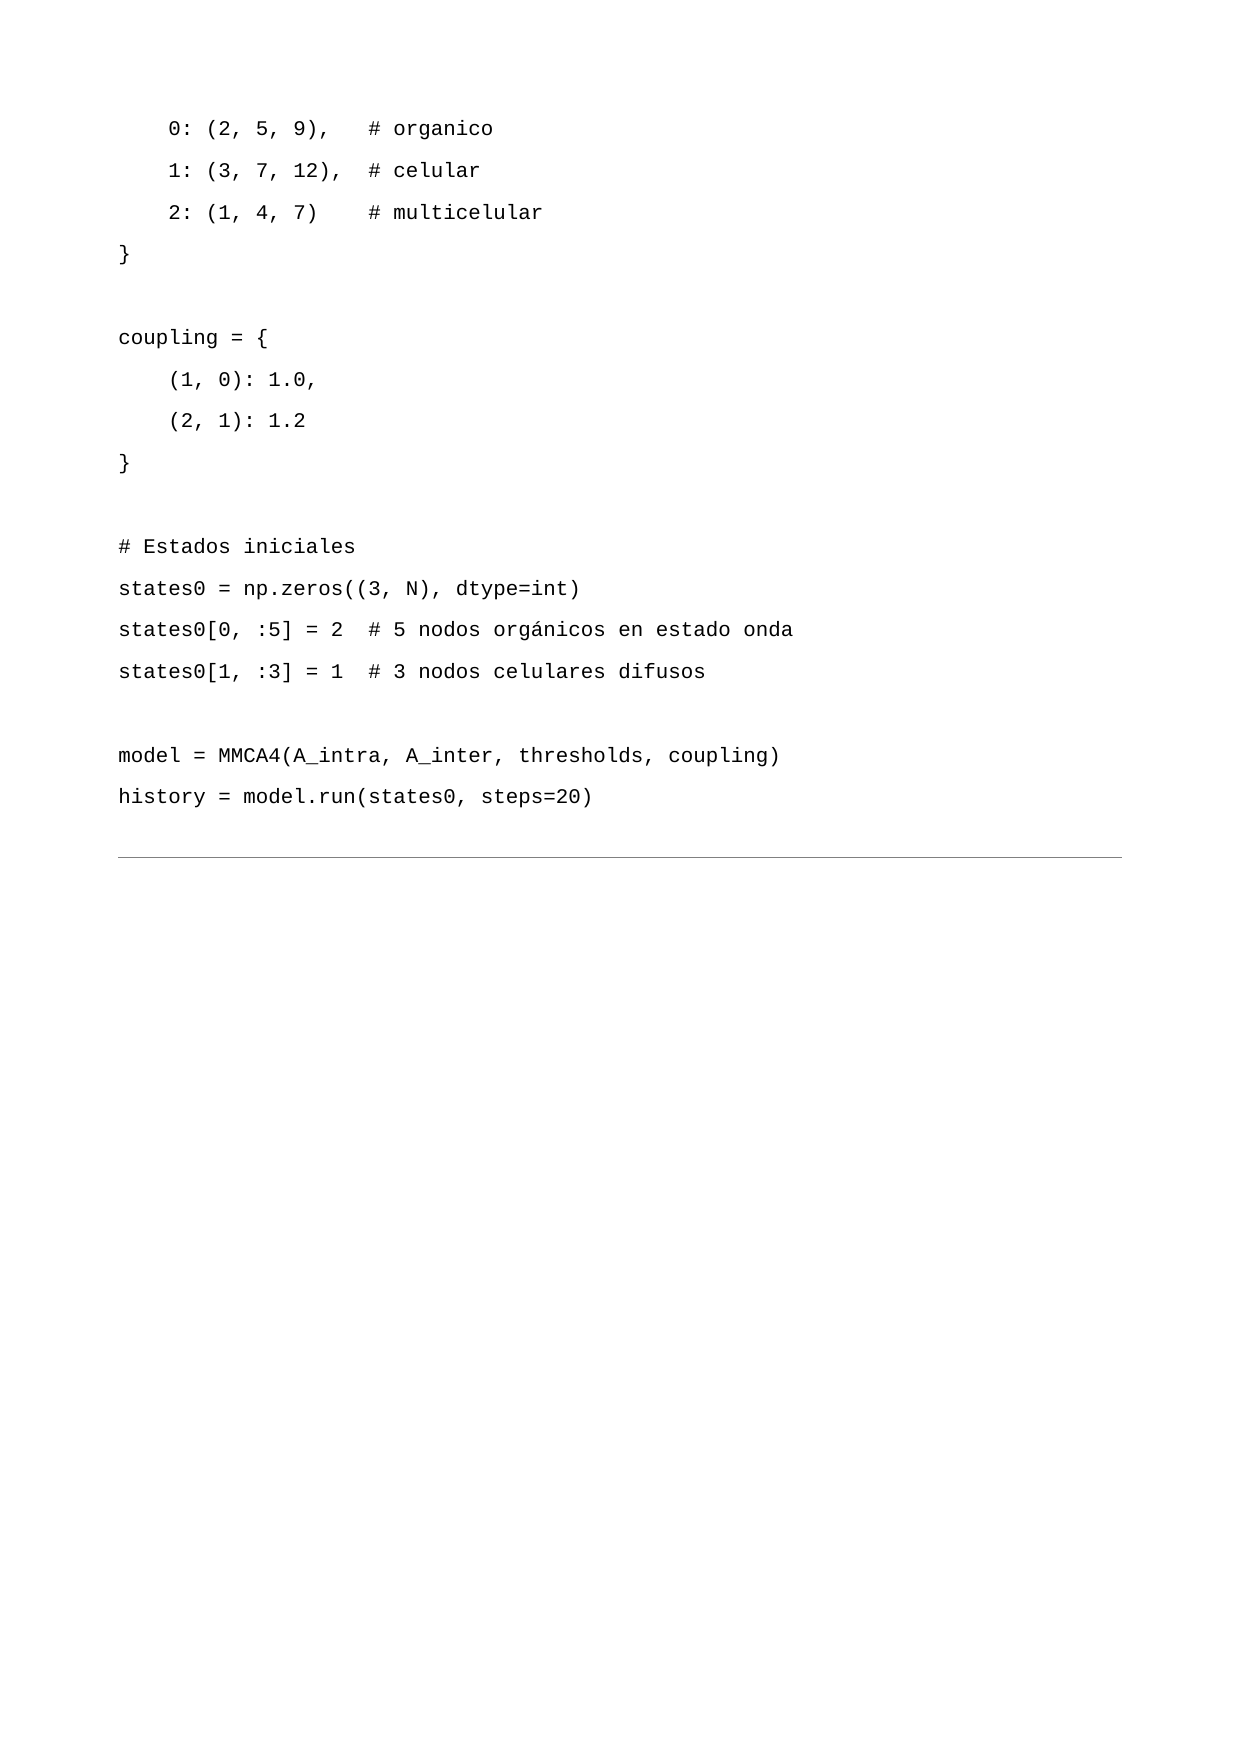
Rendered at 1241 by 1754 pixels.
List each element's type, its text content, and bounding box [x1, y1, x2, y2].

text } [118, 452, 1122, 476]
text states0 = np.zeros((3, N), dtype=int) [118, 578, 1122, 601]
text # Estados iniciales [118, 536, 1122, 559]
text coupling = { [118, 327, 1122, 351]
text 1: (3, 7, 12), # celular [118, 160, 1122, 183]
text states0[0, :5] = 2 # 5 nodos orgánicos en estado onda [118, 619, 1122, 643]
text } [118, 243, 1122, 267]
text history = model.run(states0, steps=20) [118, 786, 1122, 810]
text (1, 0): 1.0, [118, 369, 1122, 392]
text 0: (2, 5, 9), # organico [118, 118, 1122, 142]
text 2: (1, 4, 7) # multicelular [118, 202, 1122, 225]
text states0[1, :3] = 1 # 3 nodos celulares difusos [118, 661, 1122, 685]
text model = MMCA4(A_intra, A_inter, thresholds, coupling) [118, 745, 1122, 768]
text (2, 1): 1.2 [118, 411, 1122, 434]
